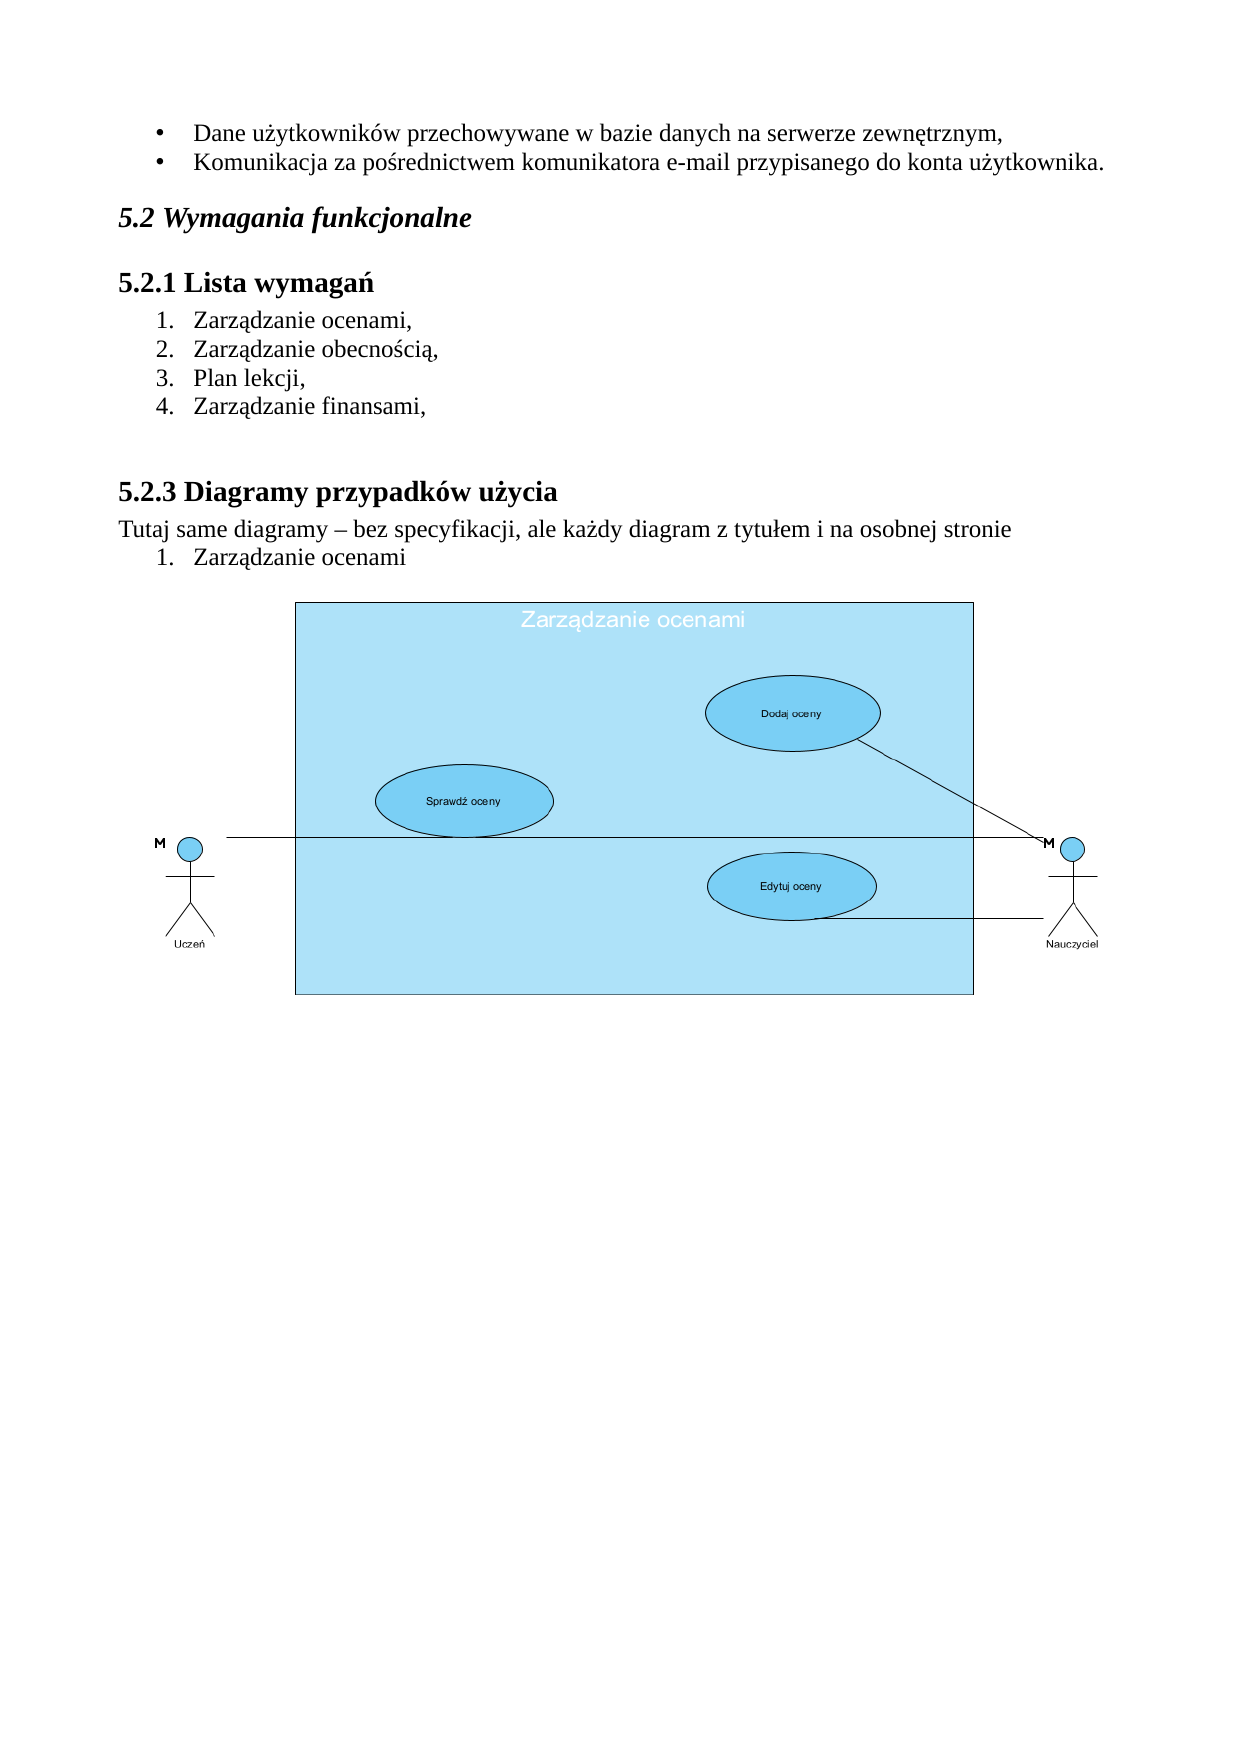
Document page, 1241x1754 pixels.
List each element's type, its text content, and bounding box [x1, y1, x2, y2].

list Zarządzanie finansami, [156, 391, 1122, 420]
list Zarządzanie obecnością, [156, 334, 1122, 363]
list Dane użytkowników przechowywane w bazie danych na serwerze zewnętrznym, [156, 118, 1122, 147]
subtitle 5.2.1 Lista wymagań [118, 265, 1122, 299]
list Zarządzanie ocenami, [156, 305, 1122, 334]
picture [118, 571, 1123, 1042]
list Plan lekcji, [156, 363, 1122, 391]
list Zarządzanie ocenami [156, 542, 1122, 571]
list Komunikacja za pośrednictwem komunikatora e-mail przypisanego do konta użytkownika. [156, 147, 1122, 176]
text Tutaj same diagramy – bez specyfikacji, ale każdy diagram z tytułem i na osobnej stronie [118, 514, 1122, 542]
subtitle 5.2 Wymagania funkcjonalne [118, 201, 1122, 234]
subtitle 5.2.3 Diagramy przypadków użycia [118, 474, 1122, 507]
